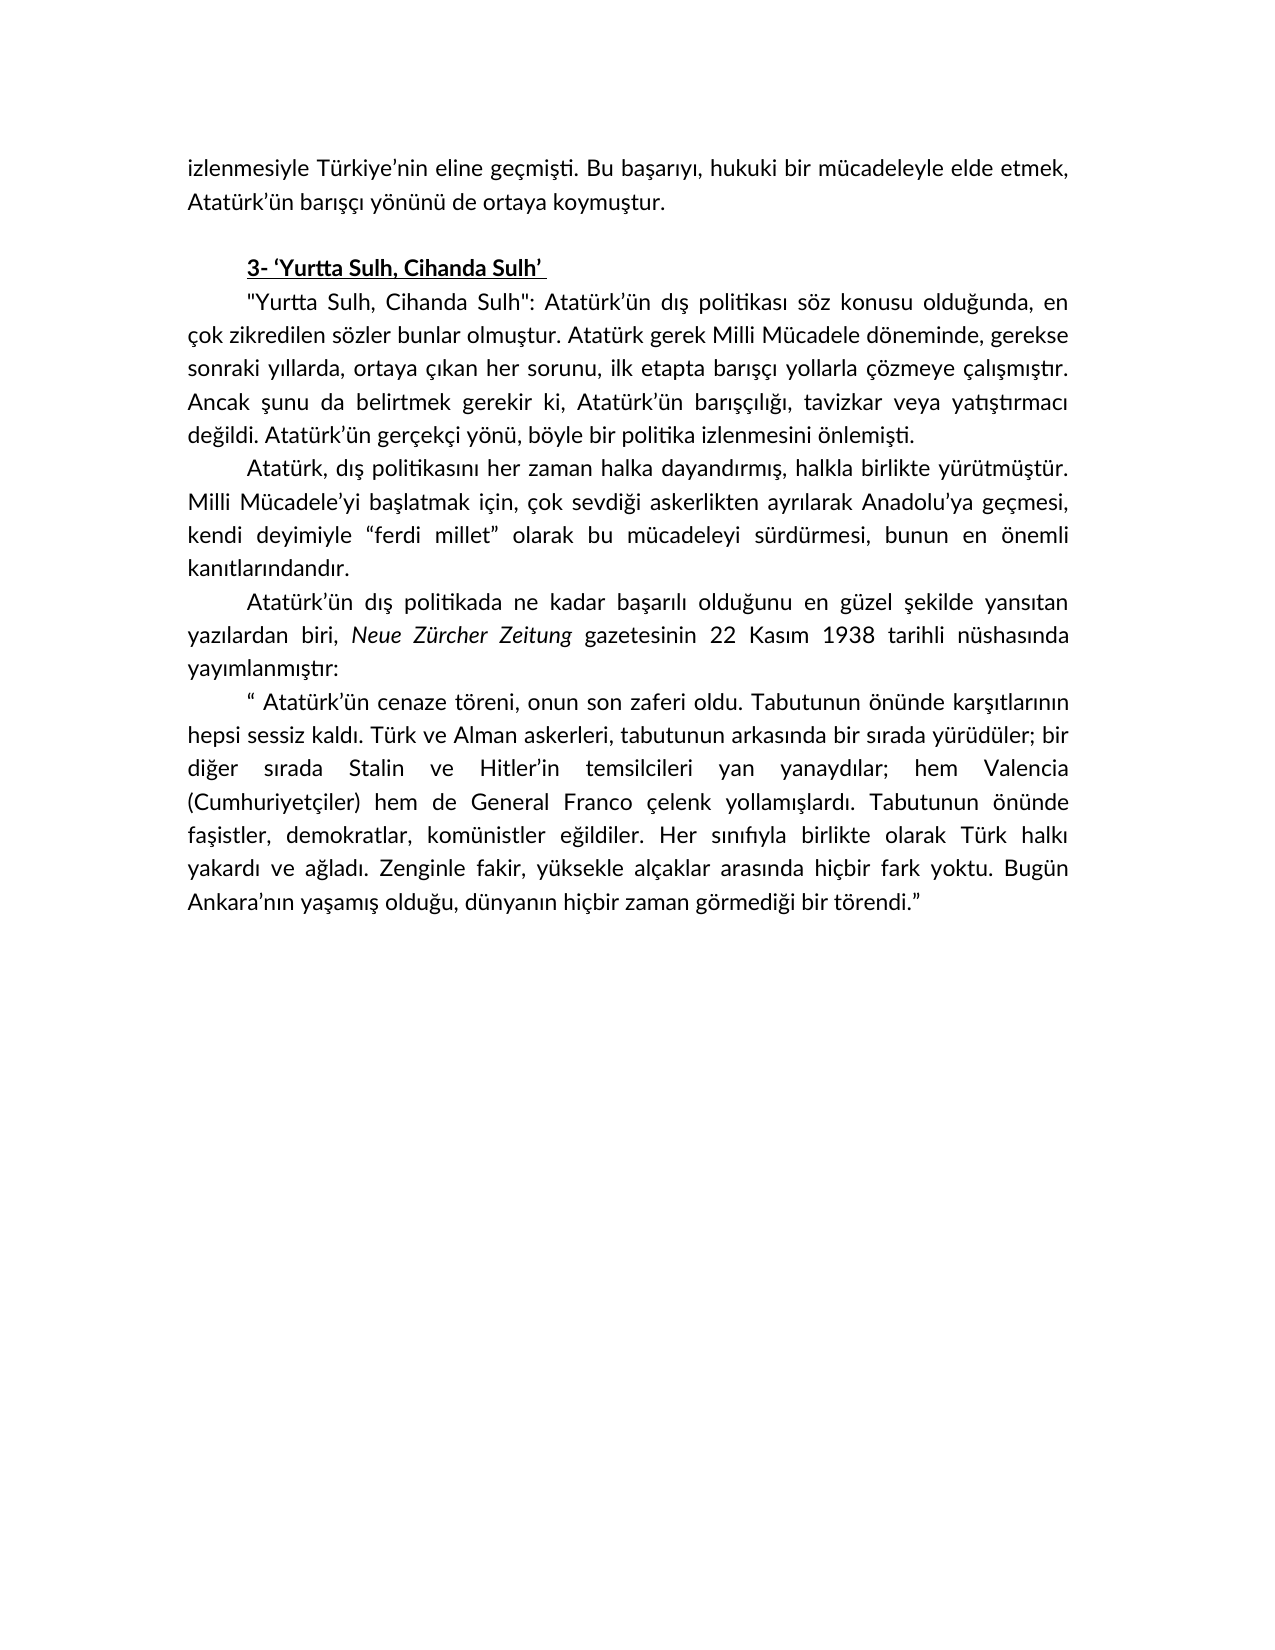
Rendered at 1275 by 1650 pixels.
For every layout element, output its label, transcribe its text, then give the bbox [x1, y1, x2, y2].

text Atatürk, dış politikasını her zaman halka dayandırmış, halkla birlikte yürütmüştür. Milli Mücadele’yi başlatmak için, çok sevdiği askerlikten ayrılarak Anadolu’ya geçmesi, kendi deyimiyle “ferdi millet” olarak bu mücadeleyi sürdürmesi, bunun en önemli kanıtlarındandır. [187, 450, 1070, 583]
text Atatürk’ün dış politikada ne kadar başarılı olduğunu en güzel şekilde yansıtan yazılardan biri, Neue Zürcher Zeitung gazetesinin 22 Kasım 1938 tarihli nüshasında yayımlanmıştır: [187, 583, 1070, 683]
text "Yurtta Sulh, Cihanda Sulh": Atatürk’ün dış politikası söz konusu olduğunda, en çok zikredilen sözler bunlar olmuştur. Atatürk gerek Milli Mücadele döneminde, gerekse sonraki yıllarda, ortaya çıkan her sorunu, ilk etapta barışçı yollarla çözmeye çalışmıştır. Ancak şunu da belirtmek gerekir ki, Atatürk’ün barışçılığı, tavizkar veya yatıştırmacı değildi. Atatürk’ün gerçekçi yönü, böyle bir politika izlenmesini önlemişti. [187, 283, 1070, 450]
text “ Atatürk’ün cenaze töreni, onun son zaferi oldu. Tabutunun önünde karşıtlarının hepsi sessiz kaldı. Türk ve Alman askerleri, tabutunun arkasında bir sırada yürüdüler; bir diğer sırada Stalin ve Hitler’in temsilcileri yan yanaydılar; hem Valencia (Cumhuriyetçiler) hem de General Franco çelenk yollamışlardı. Tabutunun önünde faşistler, demokratlar, komünistler eğildiler. Her sınıfıyla birlikte olarak Türk halkı yakardı ve ağladı. Zenginle fakir, yüksekle alçaklar arasında hiçbir fark yoktu. Bugün Ankara’nın yaşamış olduğu, dünyanın hiçbir zaman görmediği bir törendi.” [187, 683, 1070, 917]
text izlenmesiyle Türkiye’nin eline geçmişti. Bu başarıyı, hukuki bir mücadeleyle elde etmek, Atatürk’ün barışçı yönünü de ortaya koymuştur. [187, 150, 1070, 217]
text 3- ‘Yurtta Sulh, Cihanda Sulh’ [187, 250, 1070, 283]
